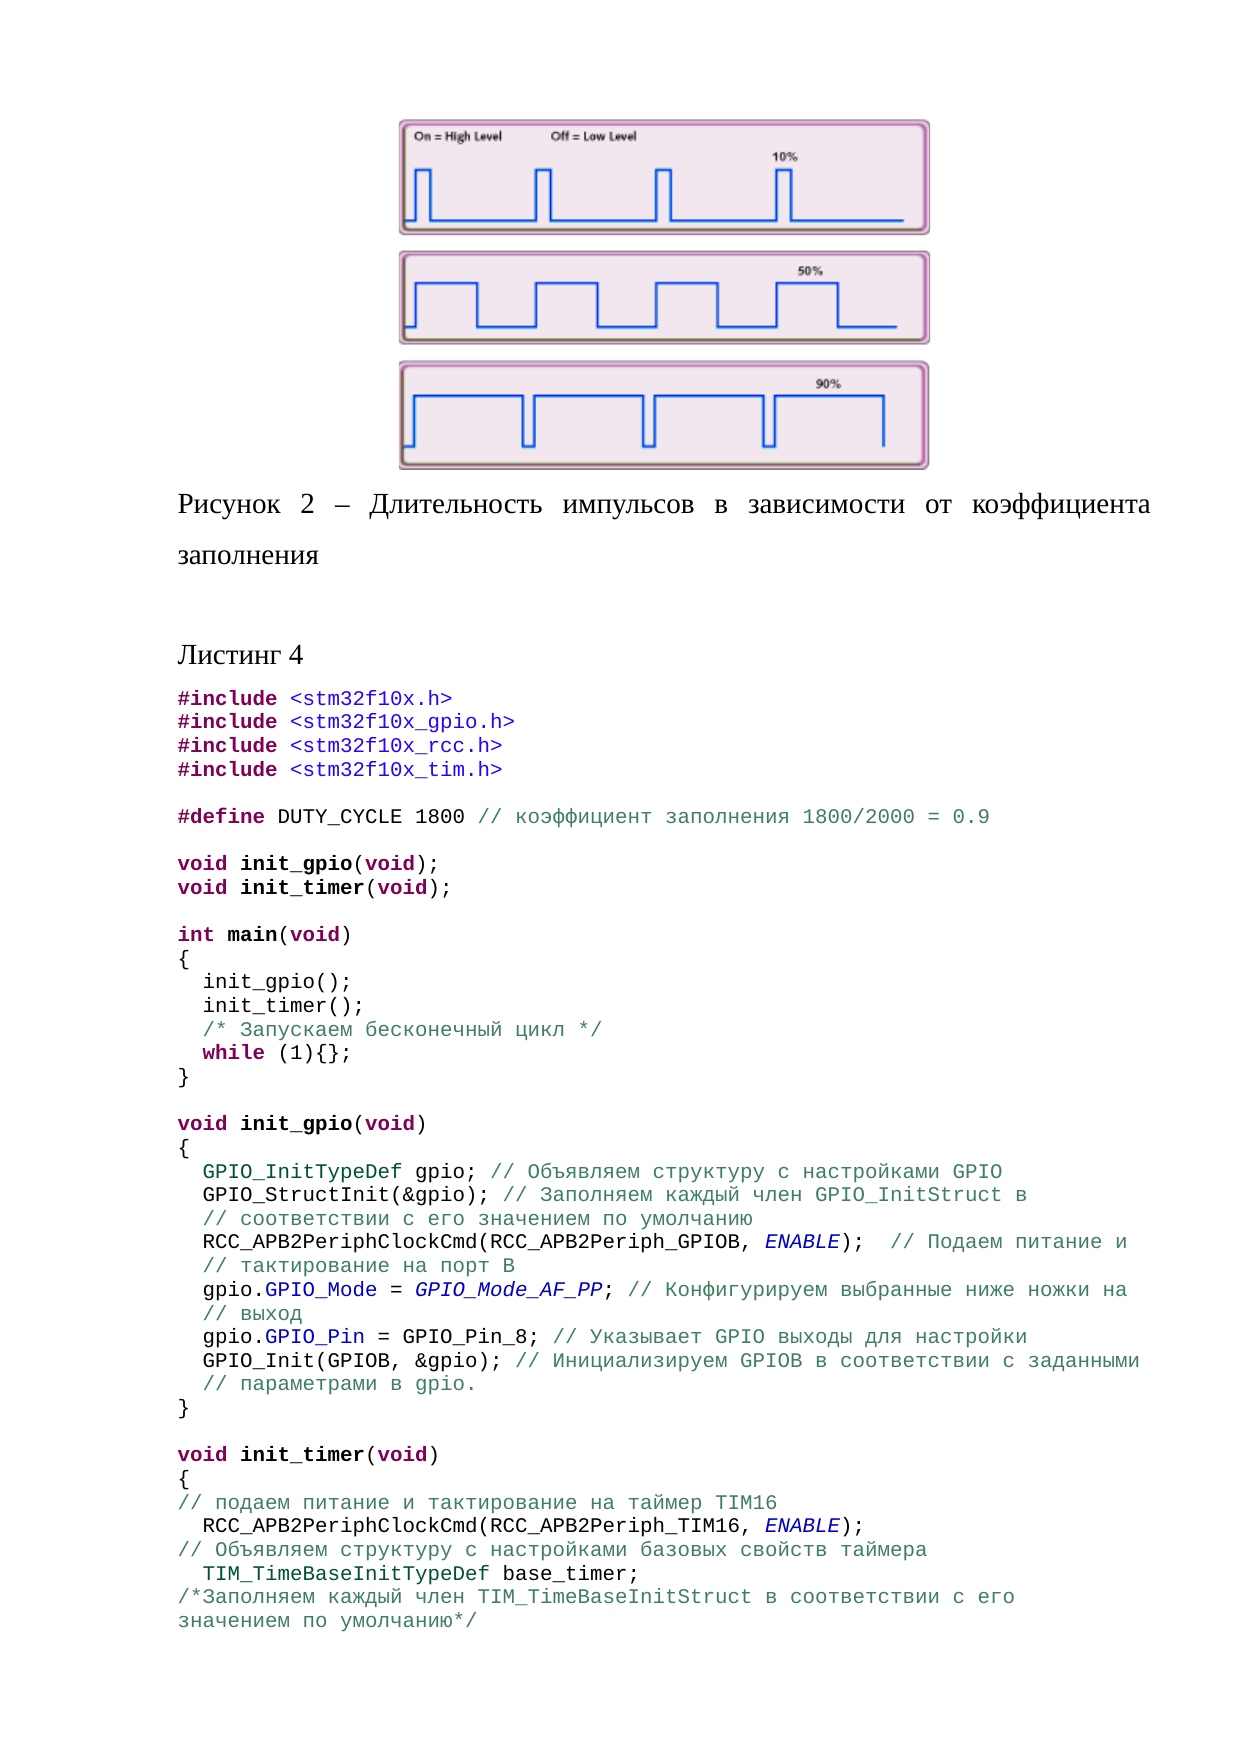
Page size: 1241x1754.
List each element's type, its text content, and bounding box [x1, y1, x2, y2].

text // подаем питание и тактирование на таймер TIM16 [177, 1492, 1152, 1515]
text } [177, 1397, 1152, 1421]
text } [177, 1066, 1152, 1090]
text void init_timer(void); [177, 877, 1152, 901]
text #define DUTY_CYCLE 1800 // коэффициент заполнения 1800/2000 = 0.9 [177, 806, 1152, 829]
text // тактирование на порт B [177, 1255, 1152, 1279]
text TIM_TimeBaseInitTypeDef base_timer; [177, 1563, 1152, 1586]
text void init_gpio(void) [177, 1113, 1152, 1137]
text RCC_APB2PeriphClockCmd(RCC_APB2Periph_TIM16, ENABLE); [177, 1515, 1152, 1539]
text #include <stm32f10x_gpio.h> [177, 711, 1152, 735]
picture [398, 118, 930, 470]
text // выход [177, 1302, 1152, 1326]
text { [177, 948, 1152, 971]
text { [177, 1137, 1152, 1161]
text Рисунок 2 – Длительность импульсов в зависимости от коэффициента заполнения [177, 486, 1152, 570]
text while (1){}; [177, 1042, 1152, 1066]
text init_gpio(); [177, 971, 1152, 995]
text void init_gpio(void); [177, 853, 1152, 877]
text GPIO_Init(GPIOB, &gpio); // Инициализируем GPIOB в соответствии с заданными [177, 1350, 1152, 1373]
text gpio.GPIO_Mode = GPIO_Mode_AF_PP; // Конфигурируем выбранные ниже ножки на [177, 1279, 1152, 1302]
text init_timer(); [177, 995, 1152, 1019]
text #include <stm32f10x_tim.h> [177, 759, 1152, 782]
text RCC_APB2PeriphClockCmd(RCC_APB2Periph_GPIOB, ENABLE); // Подаем питание и [177, 1232, 1152, 1255]
text { [177, 1468, 1152, 1492]
text // Объявляем структуру с настройками базовых свойств таймера [177, 1539, 1152, 1563]
text /*Заполняем каждый член TIM_TimeBaseInitStruct в соответствии с его значением по умолчанию*/ [177, 1586, 1152, 1633]
text // соответствии с его значением по умолчанию [177, 1208, 1152, 1232]
text void init_timer(void) [177, 1444, 1152, 1468]
text int main(void) [177, 924, 1152, 948]
text #include <stm32f10x_rcc.h> [177, 735, 1152, 759]
text #include <stm32f10x.h> [177, 688, 1152, 711]
text gpio.GPIO_Pin = GPIO_Pin_8; // Указывает GPIO выходы для настройки [177, 1326, 1152, 1350]
text /* Запускаем бесконечный цикл */ [177, 1019, 1152, 1042]
text Листинг 4 [177, 637, 1152, 671]
text // параметрами в gpio. [177, 1373, 1152, 1397]
text GPIO_StructInit(&gpio); // Заполняем каждый член GPIO_InitStruct в [177, 1184, 1152, 1208]
text GPIO_InitTypeDef gpio; // Объявляем структуру с настройками GPIO [177, 1161, 1152, 1184]
